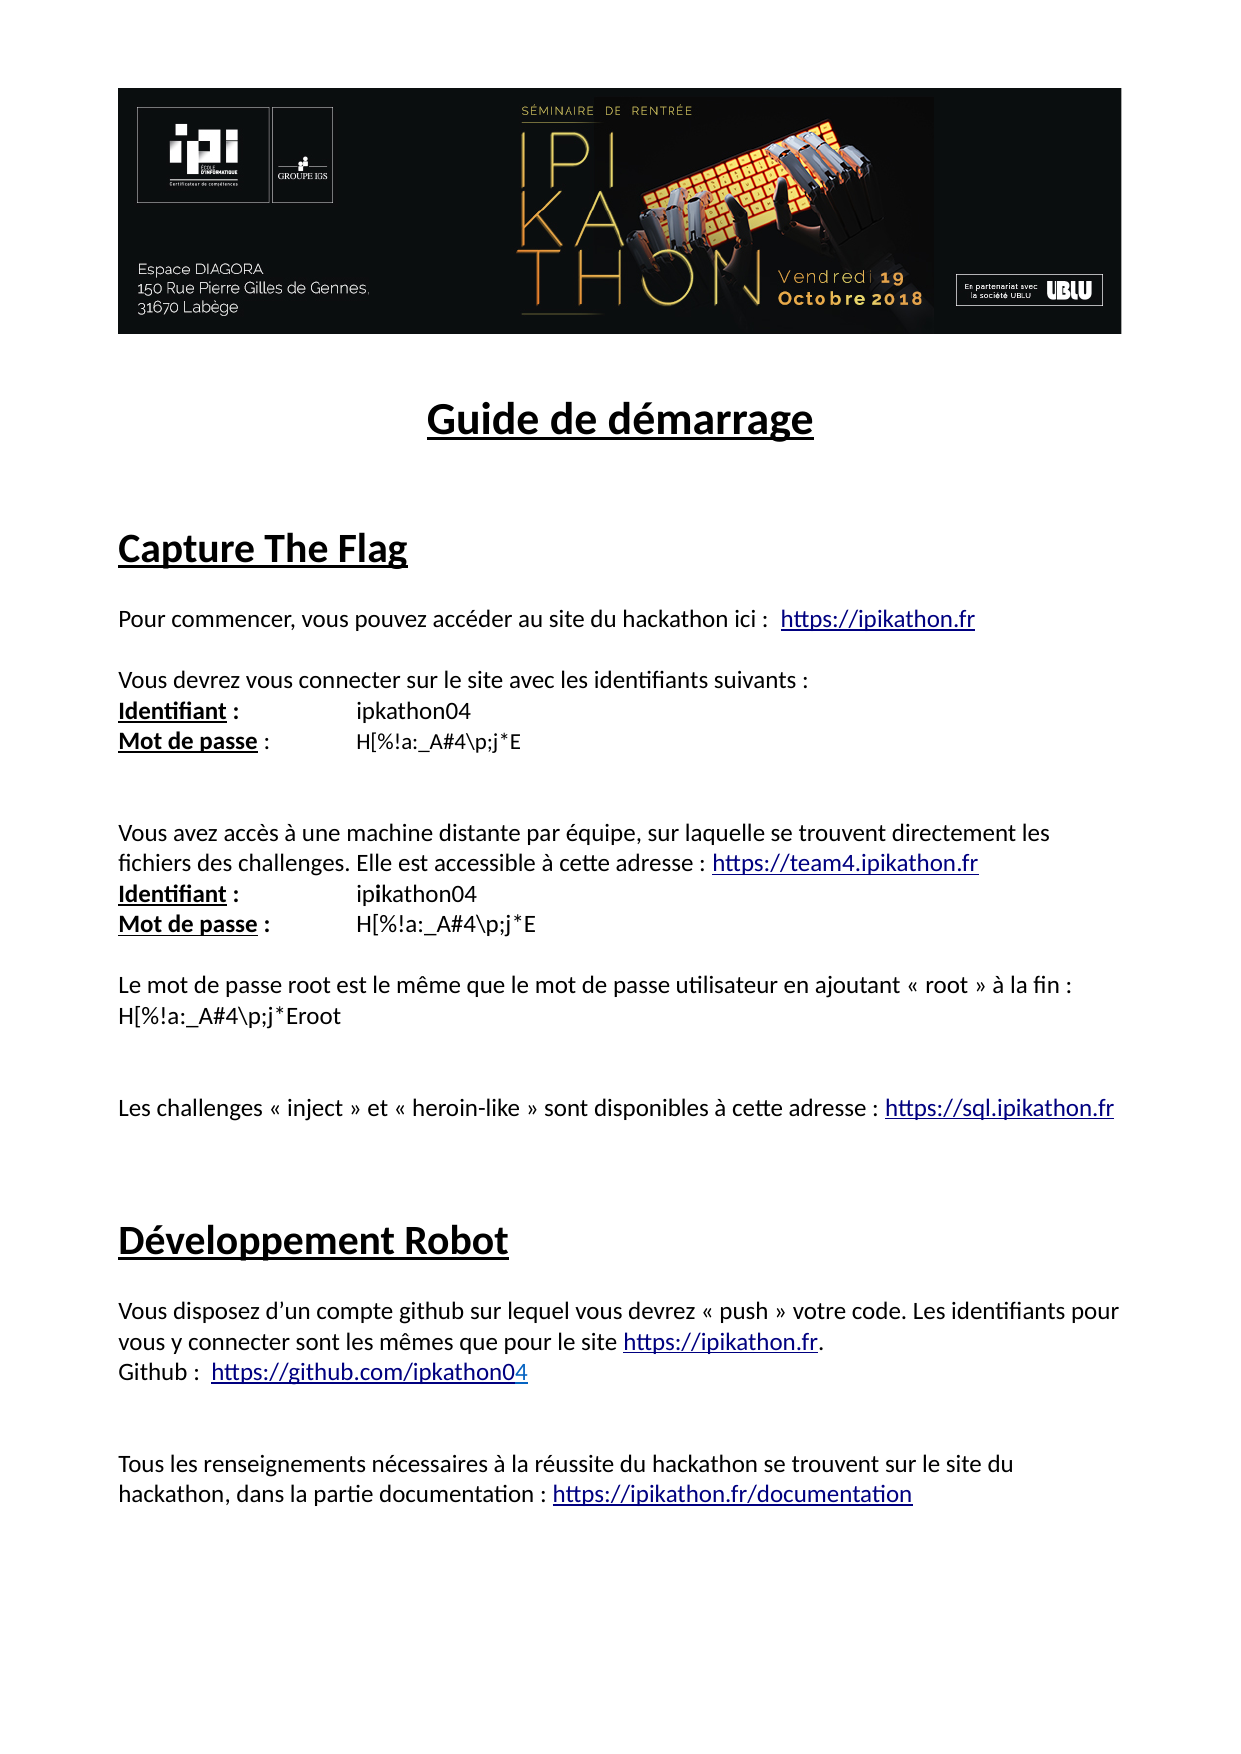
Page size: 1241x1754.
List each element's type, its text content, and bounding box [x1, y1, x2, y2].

text Tous les renseignements nécessaires à la réussite du hackathon se trouvent sur le site du hackathon, dans la partie documentation : https://ipikathon.fr/documentation [118, 1448, 1122, 1509]
text Pour commencer, vous pouvez accéder au site du hackathon ici : https://ipikathon.fr Vous devrez vous connecter sur le site avec les identifiants suivants : [118, 603, 1122, 695]
text Guide de démarrage [118, 390, 1122, 446]
text Développement Robot [118, 1214, 1122, 1264]
text H[%!a:_A#4\p;j*Eroot [118, 1000, 1122, 1031]
text Vous disposez d’un compte github sur lequel vous devrez « push » votre code. Les identifiants pour vous y connecter sont les mêmes que pour le site https://ipikathon.fr. [118, 1295, 1122, 1356]
text Github : https://github.com/ipkathon04 [118, 1356, 1122, 1387]
text Vous avez accès à une machine distante par équipe, sur laquelle se trouvent directement les fichiers des challenges. Elle est accessible à cette adresse : https://team4.ipikathon.fr [118, 817, 1122, 878]
text Identifiant : ipikathon04 [118, 878, 1122, 908]
text Identifiant : ipkathon04 Mot de passe : H[%!a:_A#4\p;j*E [118, 695, 1122, 756]
text Les challenges « inject » et « heroin-like » sont disponibles à cette adresse : https://sql.ipikathon.fr [118, 1092, 1122, 1122]
text Mot de passe : H[%!a:_A#4\p;j*E [118, 908, 1122, 939]
text Le mot de passe root est le même que le mot de passe utilisateur en ajoutant « root » à la fin : [118, 969, 1122, 1000]
text Capture The Flag [118, 522, 1122, 573]
